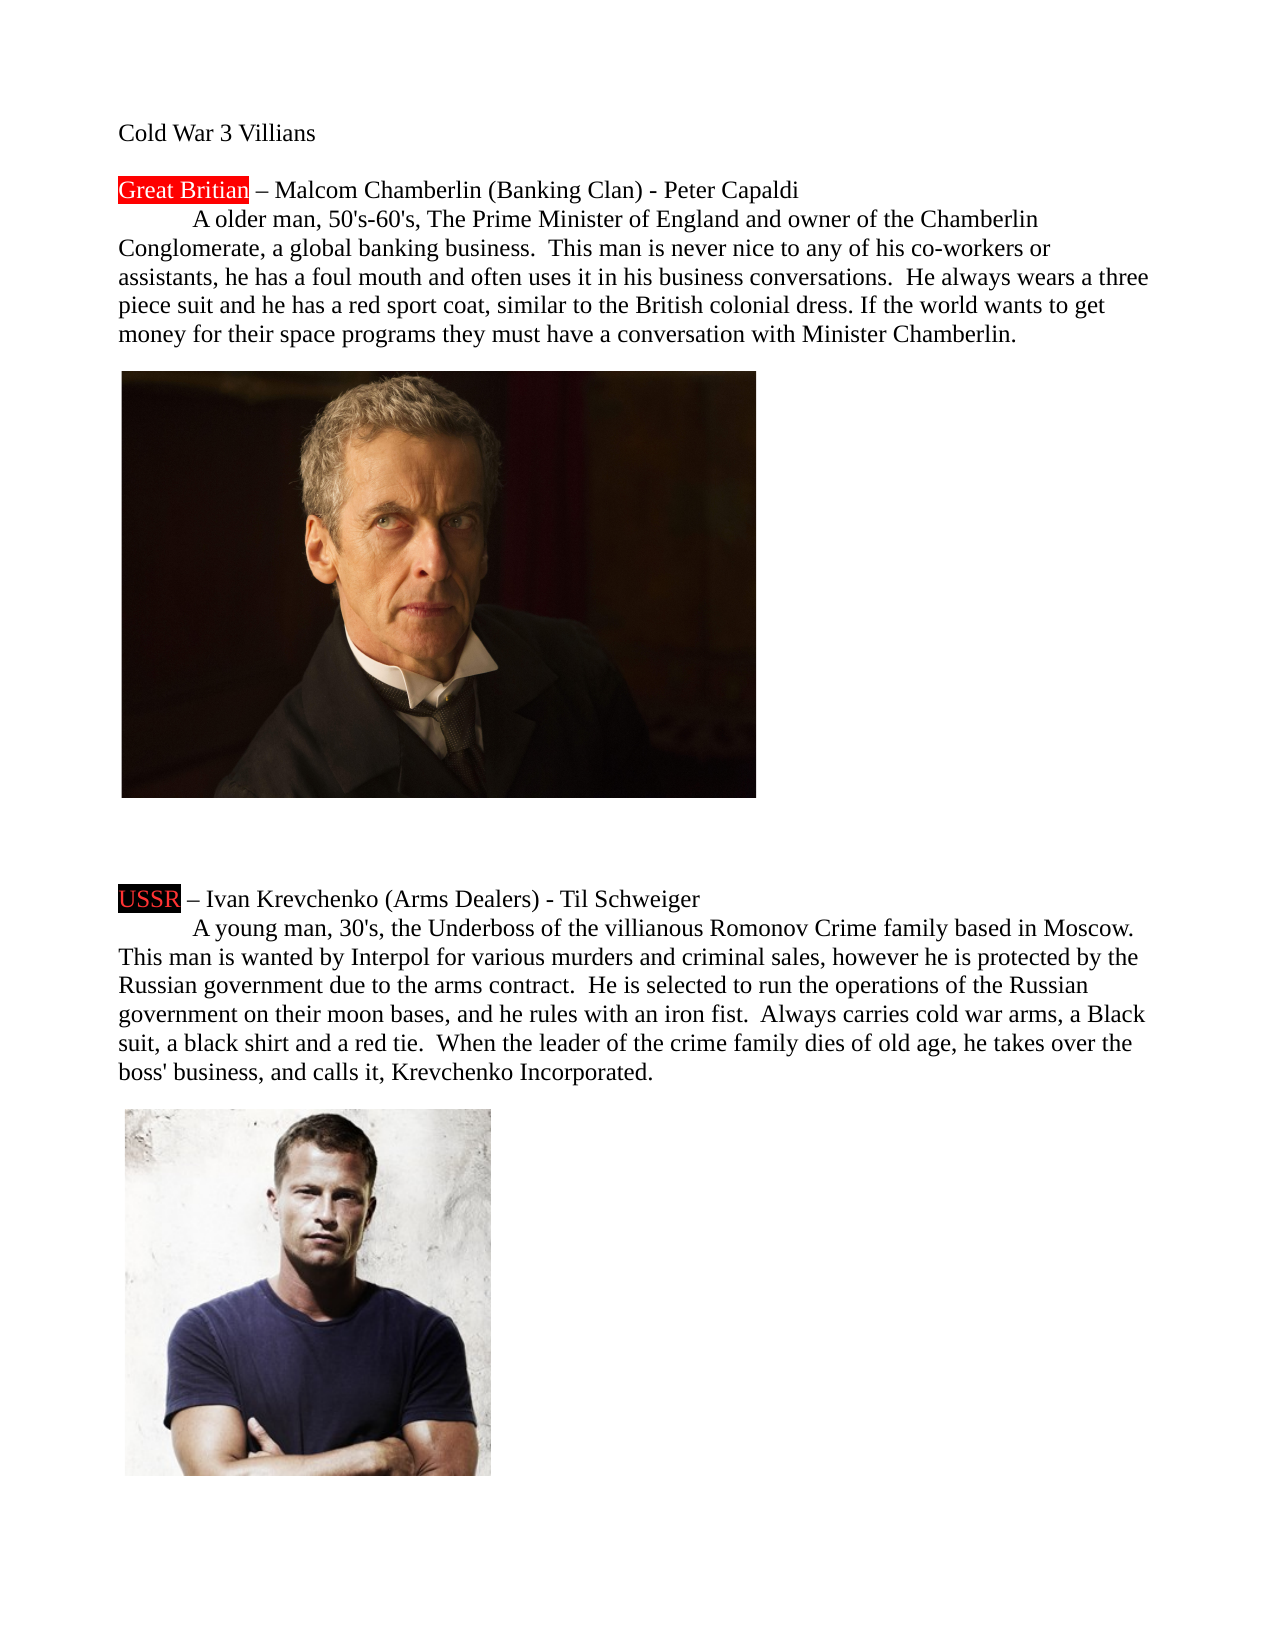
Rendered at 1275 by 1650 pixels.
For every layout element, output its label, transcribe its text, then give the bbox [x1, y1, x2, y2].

text A young man, 30's, the Underboss of the villianous Romonov Crime family based in Moscow. This man is wanted by Interpol for various murders and criminal sales, however he is protected by the Russian government due to the arms contract. He is selected to run the operations of the Russian government on their moon bases, and he rules with an iron fist. Always carries cold war arms, a Black suit, a black shirt and a red tie. When the leader of the crime family dies of old age, he takes over the boss' business, and calls it, Krevchenko Incorporated. [118, 913, 1157, 1086]
text A older man, 50's-60's, The Prime Minister of England and owner of the Chamberlin Conglomerate, a global banking business. This man is never nice to any of his co-workers or assistants, he has a foul mouth and often uses it in his business conversations. He always wears a three piece suit and he has a red sport coat, similar to the British colonial dress. If the world wants to get money for their space programs they must have a conversation with Minister Chamberlin. [118, 204, 1157, 348]
text Great Britian – Malcom Chamberlin (Banking Clan) - Peter Capaldi [118, 176, 1157, 204]
picture [121, 371, 757, 798]
picture [124, 1109, 491, 1476]
text USSR – Ivan Krevchenko (Arms Dealers) - Til Schweiger [118, 884, 1157, 913]
text Cold War 3 Villians [118, 118, 1157, 147]
